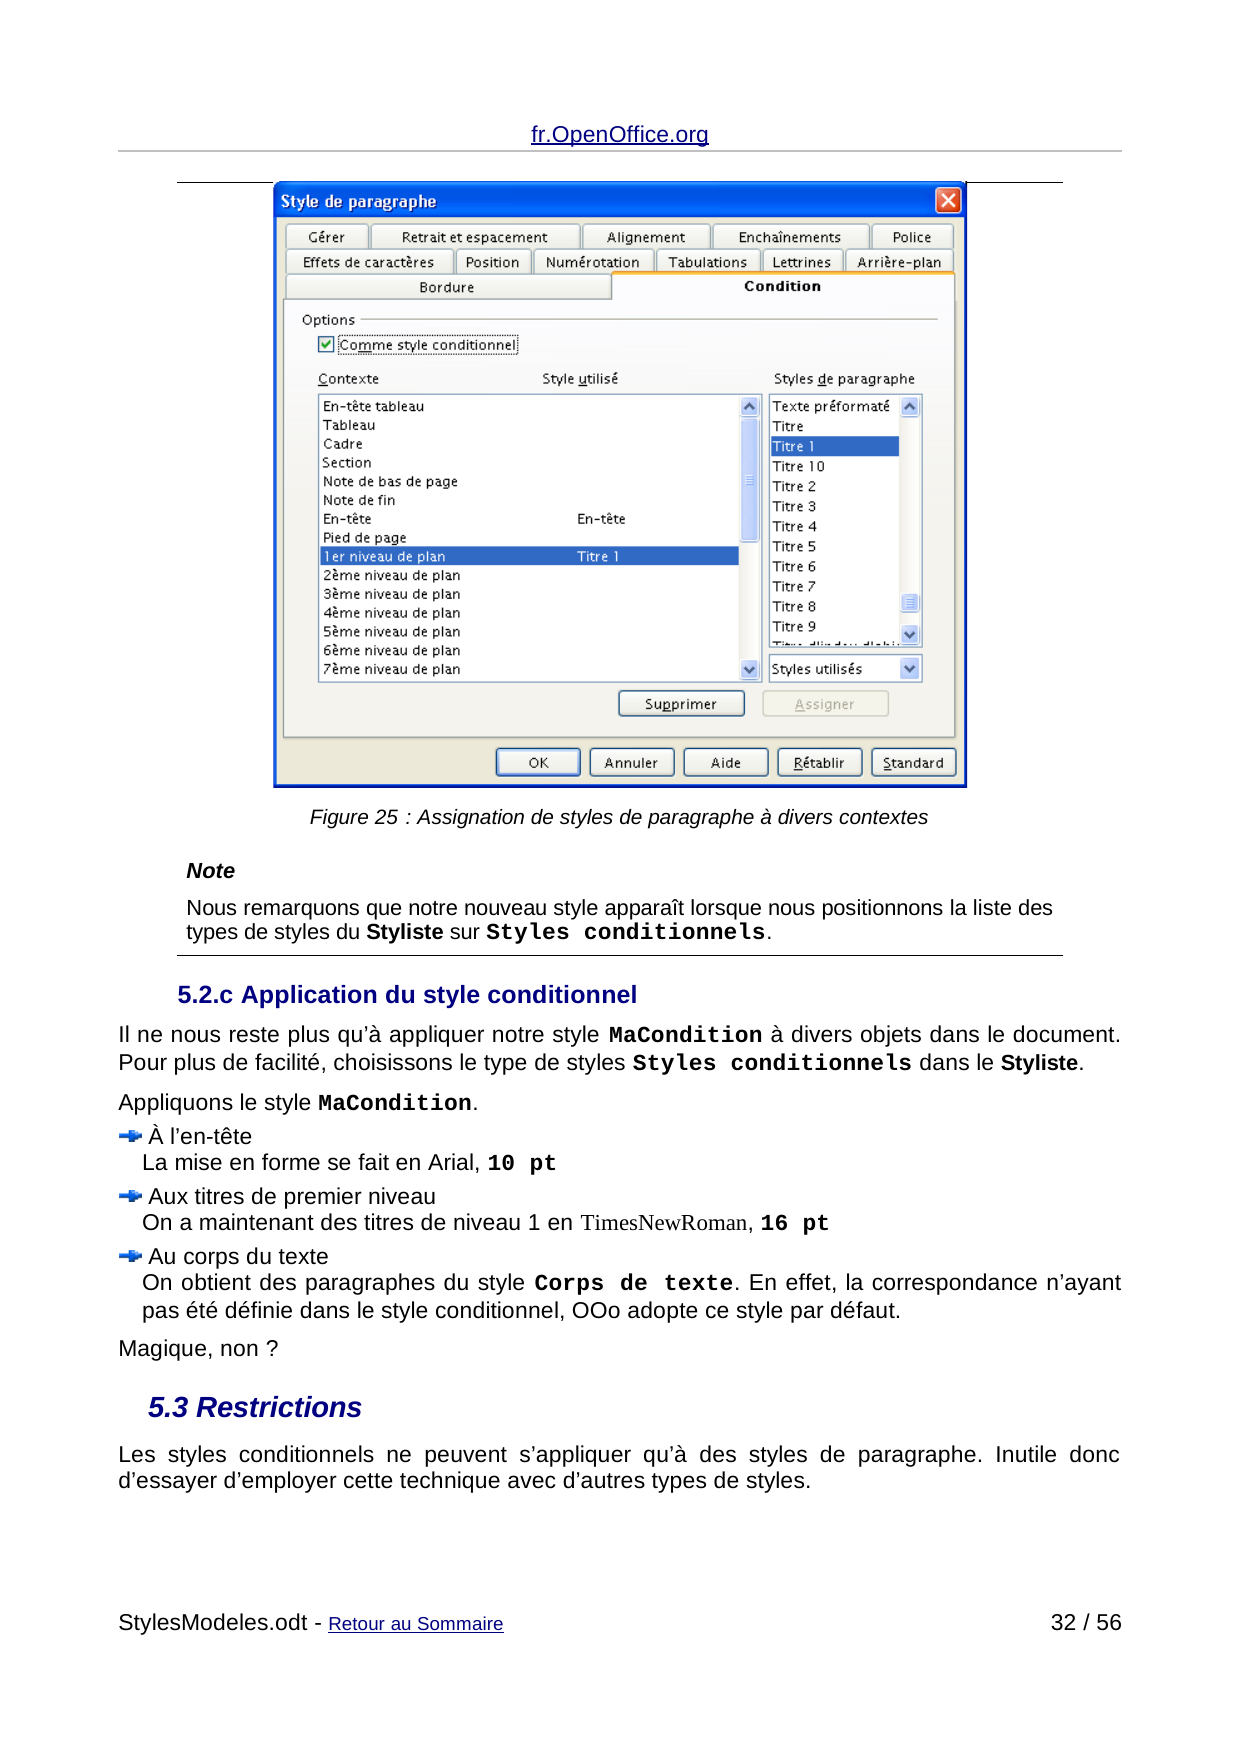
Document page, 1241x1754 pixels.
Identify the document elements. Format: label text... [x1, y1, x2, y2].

list À l’en-tête La mise en forme se fait en Arial, 10 pt [118, 1123, 1122, 1177]
text Il ne nous reste plus qu’à appliquer notre style MaCondition à divers objets dans le document. Pour plus de facilité, choisissons le type de styles Styles conditionnels dans le Styliste. [118, 1021, 1122, 1077]
list Aux titres de premier niveau On a maintenant des titres de niveau 1 en TimesNewRoman, 16 pt [118, 1183, 1122, 1237]
text Nous remarquons que notre nouveau style apparaît lorsque nous positionnons la liste des types de styles du Styliste sur Styles conditionnels. [177, 886, 1063, 955]
picture [273, 181, 968, 788]
picture [119, 1250, 142, 1262]
text Magique, non ? [118, 1335, 1122, 1361]
picture [119, 1130, 142, 1142]
text Figure 25 : Assignation de styles de paragraphe à divers contextes [273, 788, 967, 829]
list Au corps du texte On obtient des paragraphes du style Corps de texte. En effet, la correspondance n’ayant pas été définie dans le style conditionnel, OOo adopte ce style par défaut. [118, 1243, 1122, 1323]
subtitle Restrictions [148, 1391, 1122, 1423]
text Les styles conditionnels ne peuvent s’appliquer qu’à des styles de paragraphe. Inutile donc d’essayer d’employer cette technique avec d’autres types de styles. [118, 1441, 1122, 1493]
picture [119, 1190, 142, 1202]
text Appliquons le style MaCondition. [118, 1089, 1122, 1117]
subtitle Application du style conditionnel [177, 981, 1122, 1008]
text Note [177, 183, 1063, 883]
